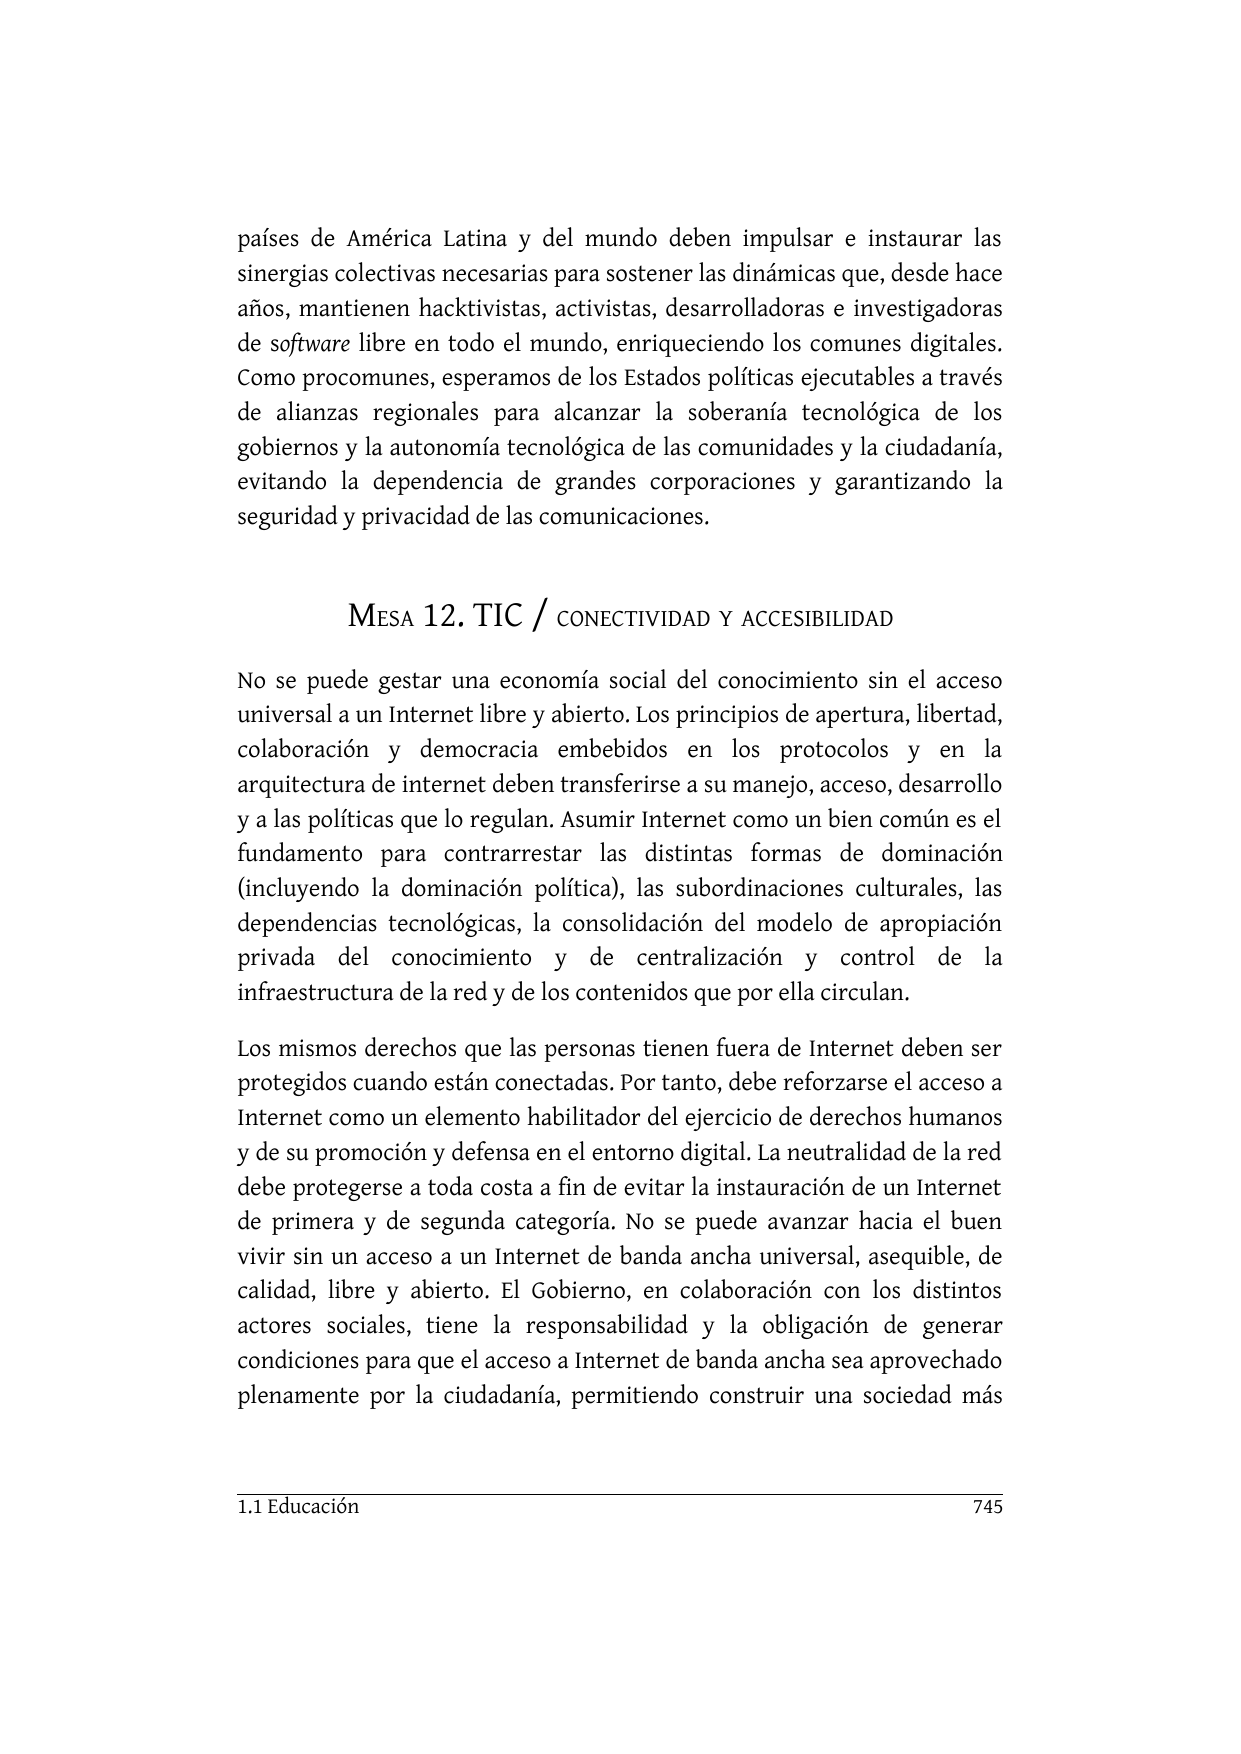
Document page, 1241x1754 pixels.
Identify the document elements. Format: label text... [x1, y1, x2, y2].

text Los mismos derechos que las personas tienen fuera de Internet deben ser protegidos cuando están conectadas. Por tanto, debe reforzarse el acceso a Internet como un elemento habilitador del ejercicio de derechos humanos y de su promoción y defensa en el entorno digital. La neutralidad de la red debe protegerse a toda costa a fin de evitar la instauración de un Internet de primera y de segunda categoría. No se puede avanzar hacia el buen vivir sin un acceso a un Internet de banda ancha universal, asequible, de calidad, libre y abierto. El Gobierno, en colaboración con los distintos actores sociales, tiene la responsabilidad y la obligación de generar condiciones para que el acceso a Internet de banda ancha sea aprovechado plenamente por la ciudadanía, permitiendo construir una sociedad más [237, 1034, 1003, 1410]
subtitle Mesa 12. TIC / conectividad y accesibilidad [282, 594, 958, 636]
text países de América Latina y del mundo deben impulsar e instaurar las sinergias colectivas necesarias para sostener las dinámicas que, desde hace años, mantienen hacktivistas, activistas, desarrolladoras e investigadoras de software libre en todo el mundo, enriqueciendo los comunes digitales. Como procomunes, esperamos de los Estados políticas ejecutables a través de alianzas regionales para alcanzar la soberanía tecnológica de los gobiernos y la autonomía tecnológica de las comunidades y la ciudadanía, evitando la dependencia de grandes corporaciones y garantizando la seguridad y privacidad de las comunicaciones. [237, 225, 1003, 531]
text No se puede gestar una economía social del conocimiento sin el acceso universal a un Internet libre y abierto. Los principios de apertura, libertad, colaboración y democracia embebidos en los protocolos y en la arquitectura de internet deben transferirse a su manejo, acceso, desarrollo y a las políticas que lo regulan. Asumir Internet como un bien común es el fundamento para contrarrestar las distintas formas de dominación (incluyendo la dominación política), las subordinaciones culturales, las dependencias tecnológicas, la consolidación del modelo de apropiación privada del conocimiento y de centralización y control de la infraestructura de la red y de los contenidos que por ella circulan. [237, 666, 1003, 1007]
